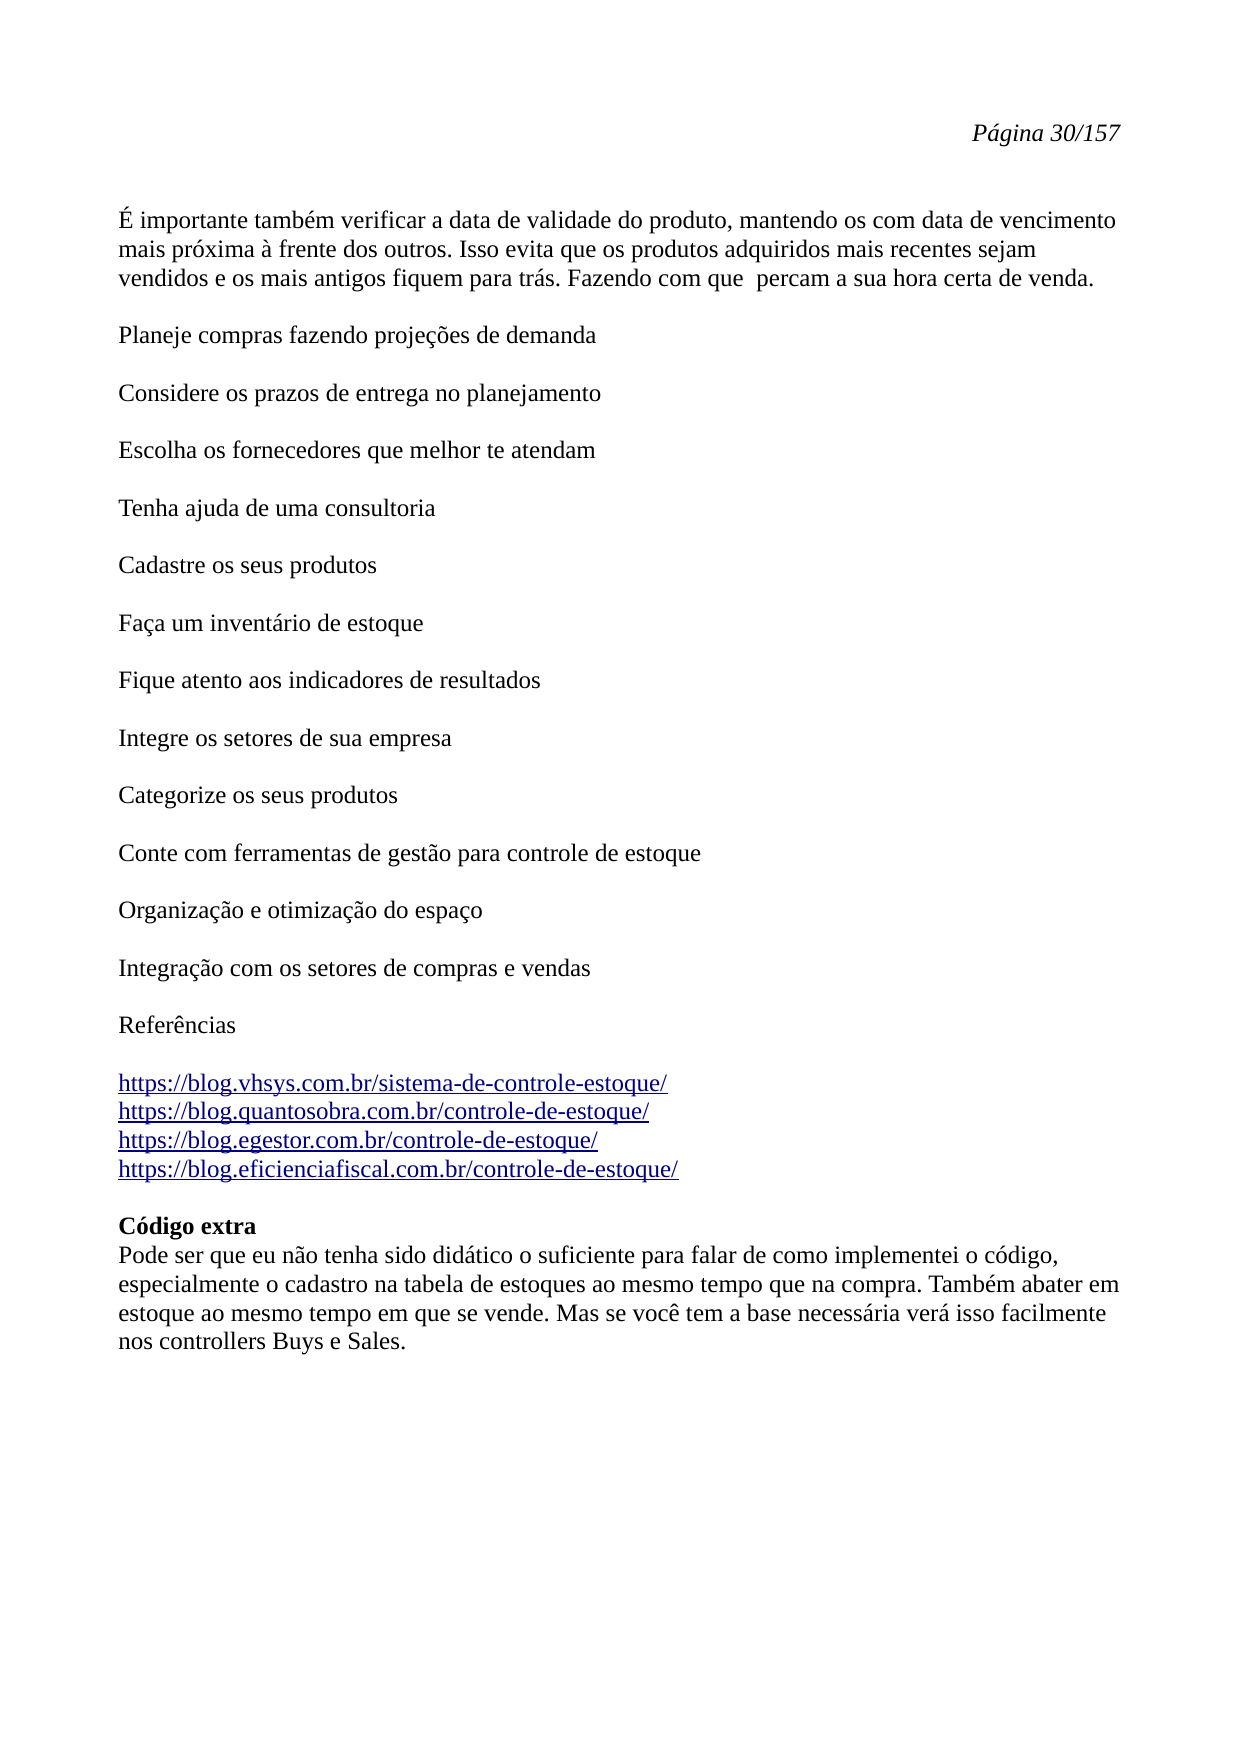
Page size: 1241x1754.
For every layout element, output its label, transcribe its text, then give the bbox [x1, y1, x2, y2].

text Fique atento aos indicadores de resultados [118, 665, 1122, 694]
text Cadastre os seus produtos [118, 550, 1122, 579]
text Categorize os seus produtos [118, 780, 1122, 809]
text Referências [118, 1010, 1122, 1039]
text https://blog.eficienciafiscal.com.br/controle-de-estoque/ [118, 1154, 1122, 1183]
text Integre os setores de sua empresa [118, 723, 1122, 751]
text Integração com os setores de compras e vendas [118, 953, 1122, 981]
text Faça um inventário de estoque [118, 608, 1122, 636]
text Organização e otimização do espaço [118, 895, 1122, 924]
text https://blog.quantosobra.com.br/controle-de-estoque/ [118, 1096, 1122, 1125]
text Código extra [118, 1211, 1122, 1240]
text Considere os prazos de entrega no planejamento [118, 378, 1122, 406]
text Conte com ferramentas de gestão para controle de estoque [118, 838, 1122, 866]
text É importante também verificar a data de validade do produto, mantendo os com data de vencimento mais próxima à frente dos outros. Isso evita que os produtos adquiridos mais recentes sejam vendidos e os mais antigos fiquem para trás. Fazendo com que percam a sua hora certa de venda. [118, 205, 1122, 291]
text https://blog.egestor.com.br/controle-de-estoque/ [118, 1125, 1122, 1154]
text Tenha ajuda de uma consultoria [118, 493, 1122, 521]
text Planeje compras fazendo projeções de demanda [118, 320, 1122, 349]
text Pode ser que eu não tenha sido didático o suficiente para falar de como implementei o código, especialmente o cadastro na tabela de estoques ao mesmo tempo que na compra. Também abater em estoque ao mesmo tempo em que se vende. Mas se você tem a base necessária verá isso facilmente nos controllers Buys e Sales. [118, 1240, 1122, 1355]
text Escolha os fornecedores que melhor te atendam [118, 435, 1122, 464]
text https://blog.vhsys.com.br/sistema-de-controle-estoque/ [118, 1068, 1122, 1096]
